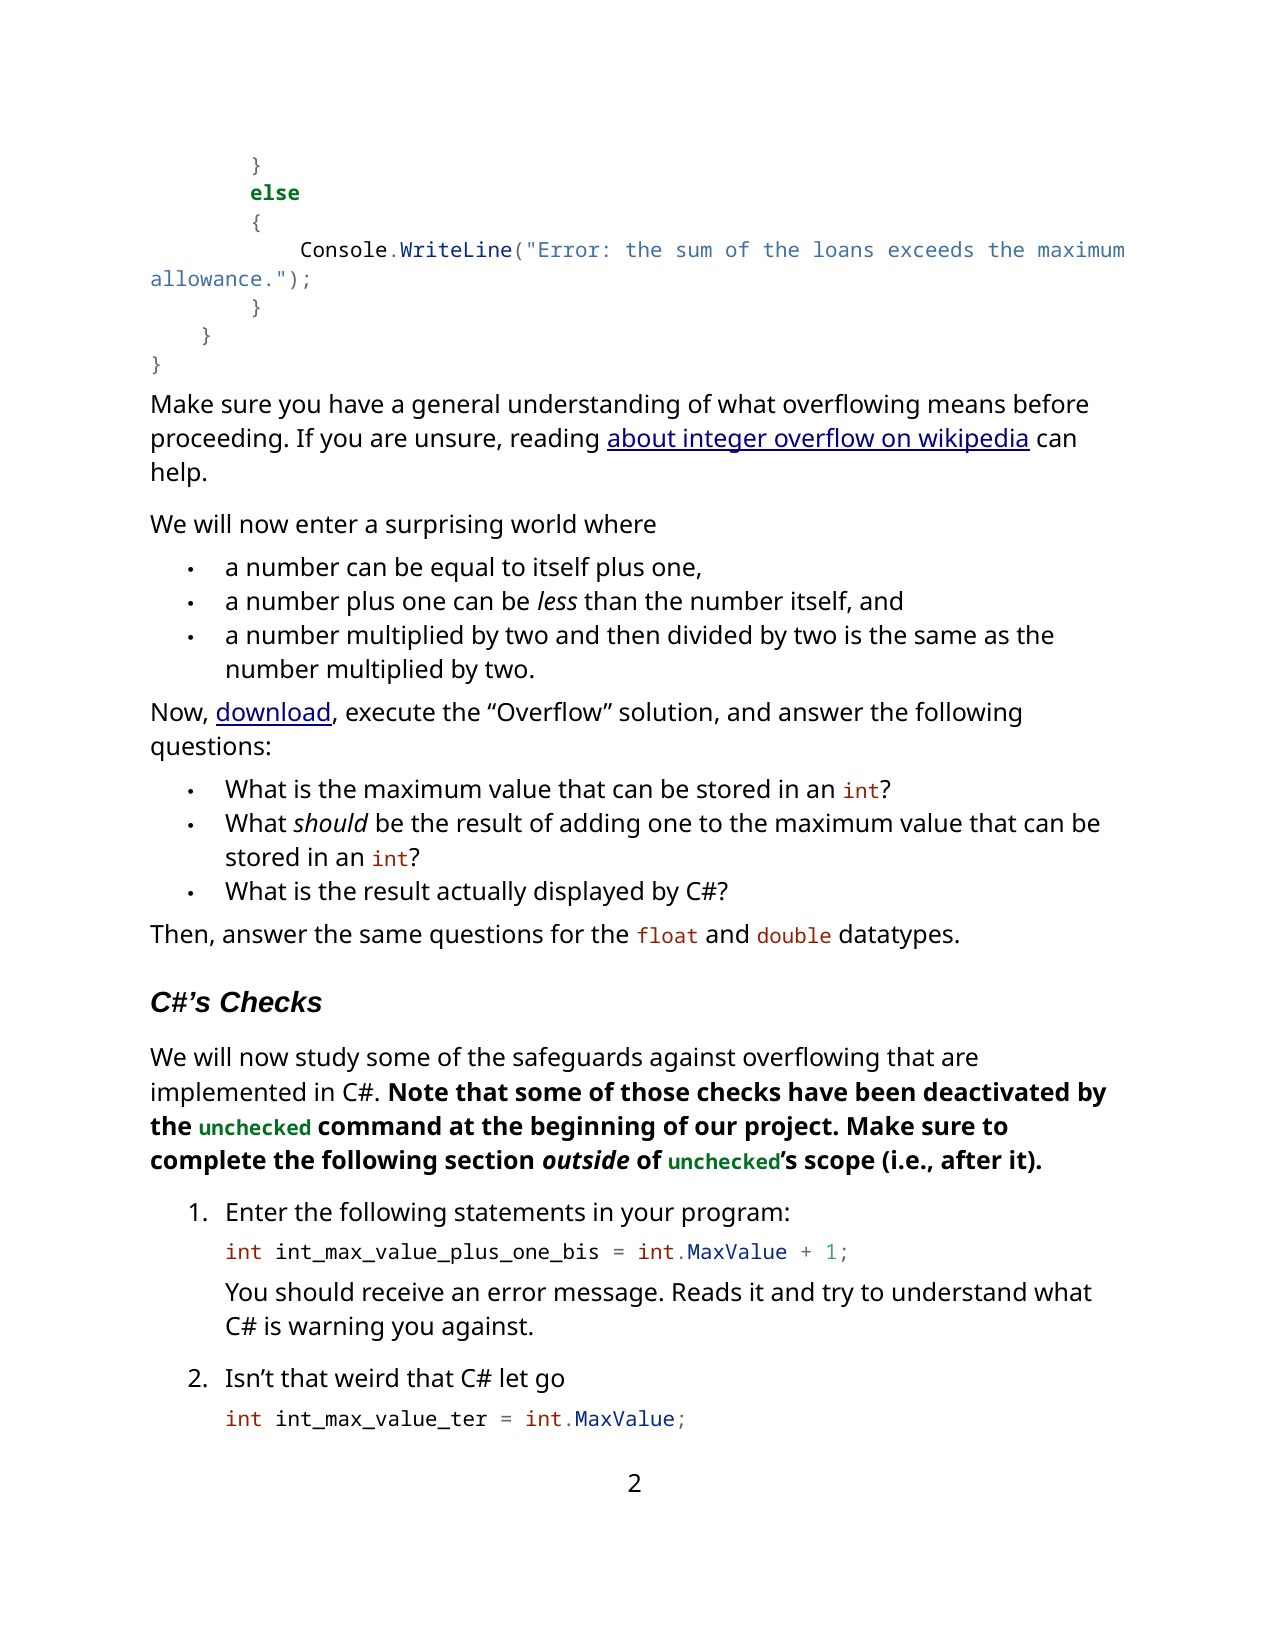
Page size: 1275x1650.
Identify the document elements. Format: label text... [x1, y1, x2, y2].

list You should receive an error message. Reads it and try to understand what C# is warning you against. [187, 1275, 1125, 1343]
list What is the result actually displayed by C#? [187, 874, 1125, 908]
text { [150, 207, 1125, 235]
subtitle C#’s Checks [150, 985, 1125, 1019]
list What is the maximum value that can be stored in an int? [187, 772, 1125, 806]
text } [150, 150, 1125, 178]
text Make sure you have a general understanding of what overflowing means before proceeding. If you are unsure, reading about integer overflow on wikipedia can help. [150, 386, 1125, 489]
list a number plus one can be less than the number itself, and [187, 584, 1125, 618]
list int int_max_value_ter = int.MaxValue; [187, 1404, 1125, 1432]
list a number multiplied by two and then divided by two is the same as the number multiplied by two. [187, 618, 1125, 686]
text } [150, 349, 1125, 377]
text } [150, 321, 1125, 349]
list Enter the following statements in your program: [187, 1194, 1125, 1228]
text else [150, 178, 1125, 207]
list Isn’t that weird that C# let go [187, 1361, 1125, 1395]
text } [150, 292, 1125, 321]
text Console.WriteLine("Error: the sum of the loans exceeds the maximum allowance."); [150, 235, 1125, 292]
list a number can be equal to itself plus one, [187, 549, 1125, 584]
list What should be the result of adding one to the maximum value that can be stored in an int? [187, 806, 1125, 874]
text We will now enter a surprising world where [150, 507, 1125, 541]
text Then, answer the same questions for the float and double datatypes. [150, 917, 1125, 951]
text We will now study some of the safeguards against overflowing that are implemented in C#. Note that some of those checks have been deactivated by the unchecked command at the beginning of our project. Make sure to complete the following section outside of unchecked’s scope (i.e., after it). [150, 1040, 1125, 1176]
text Now, download, execute the “Overflow” solution, and answer the following questions: [150, 695, 1125, 763]
list int int_max_value_plus_one_bis = int.MaxValue + 1; [187, 1237, 1125, 1266]
